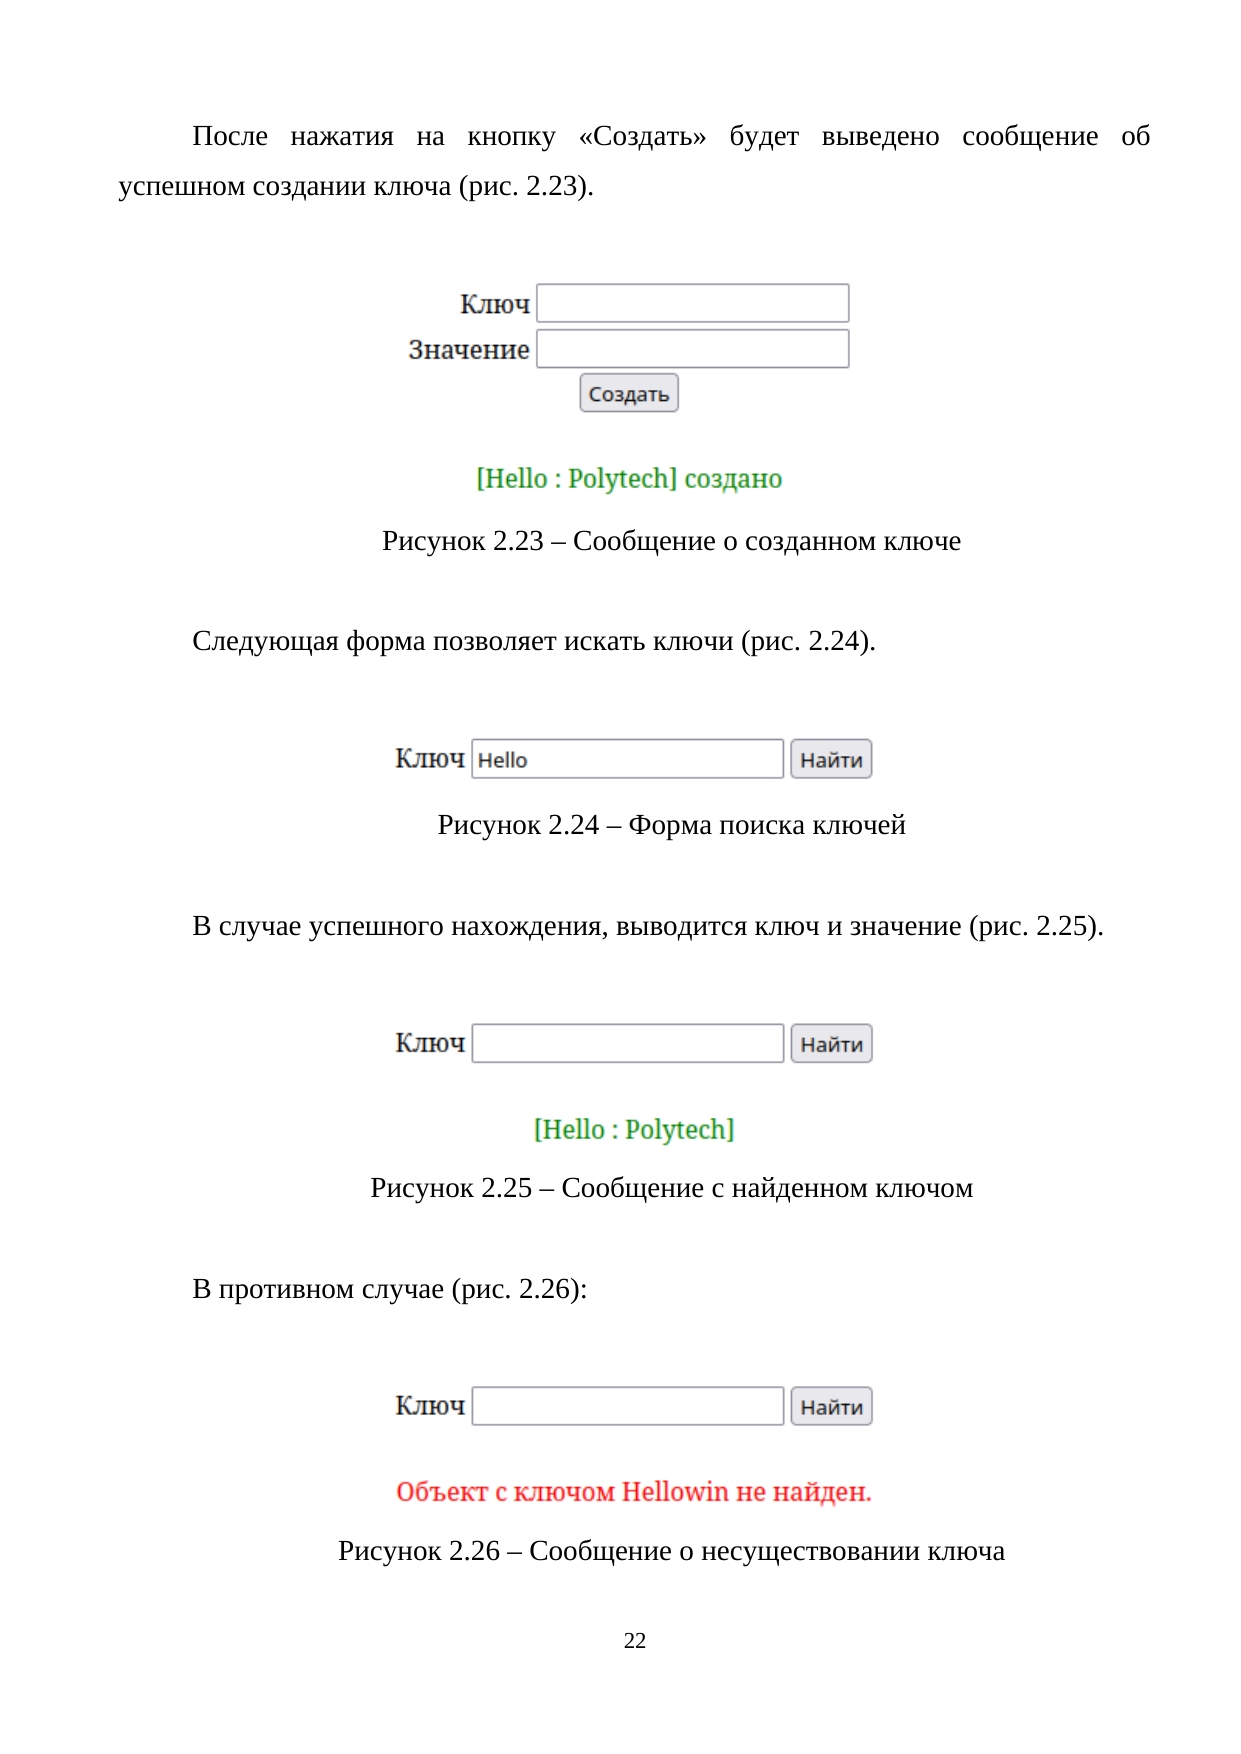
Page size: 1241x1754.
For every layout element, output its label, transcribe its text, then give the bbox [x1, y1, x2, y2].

picture [382, 1371, 887, 1520]
picture [389, 269, 880, 510]
text Рисунок 2.23 – Сообщение о созданном ключе [118, 523, 1152, 556]
picture [382, 1008, 887, 1158]
text После нажатия на кнопку «Создать» будет выведено сообщение об успешном создании ключа (рис. 2.23). [118, 118, 1152, 202]
text Рисунок 2.24 – Форма поиска ключей [118, 807, 1152, 841]
text В случае успешного нахождения, выводится ключ и значение (рис. 2.25). [118, 908, 1152, 942]
text Рисунок 2.25 – Сообщение с найденном ключом [118, 1170, 1152, 1204]
picture [388, 724, 882, 795]
text Следующая форма позволяет искать ключи (рис. 2.24). [118, 623, 1152, 657]
text Рисунок 2.26 – Сообщение о несуществовании ключа [118, 1533, 1152, 1567]
text В противном случае (рис. 2.26): [118, 1271, 1152, 1304]
